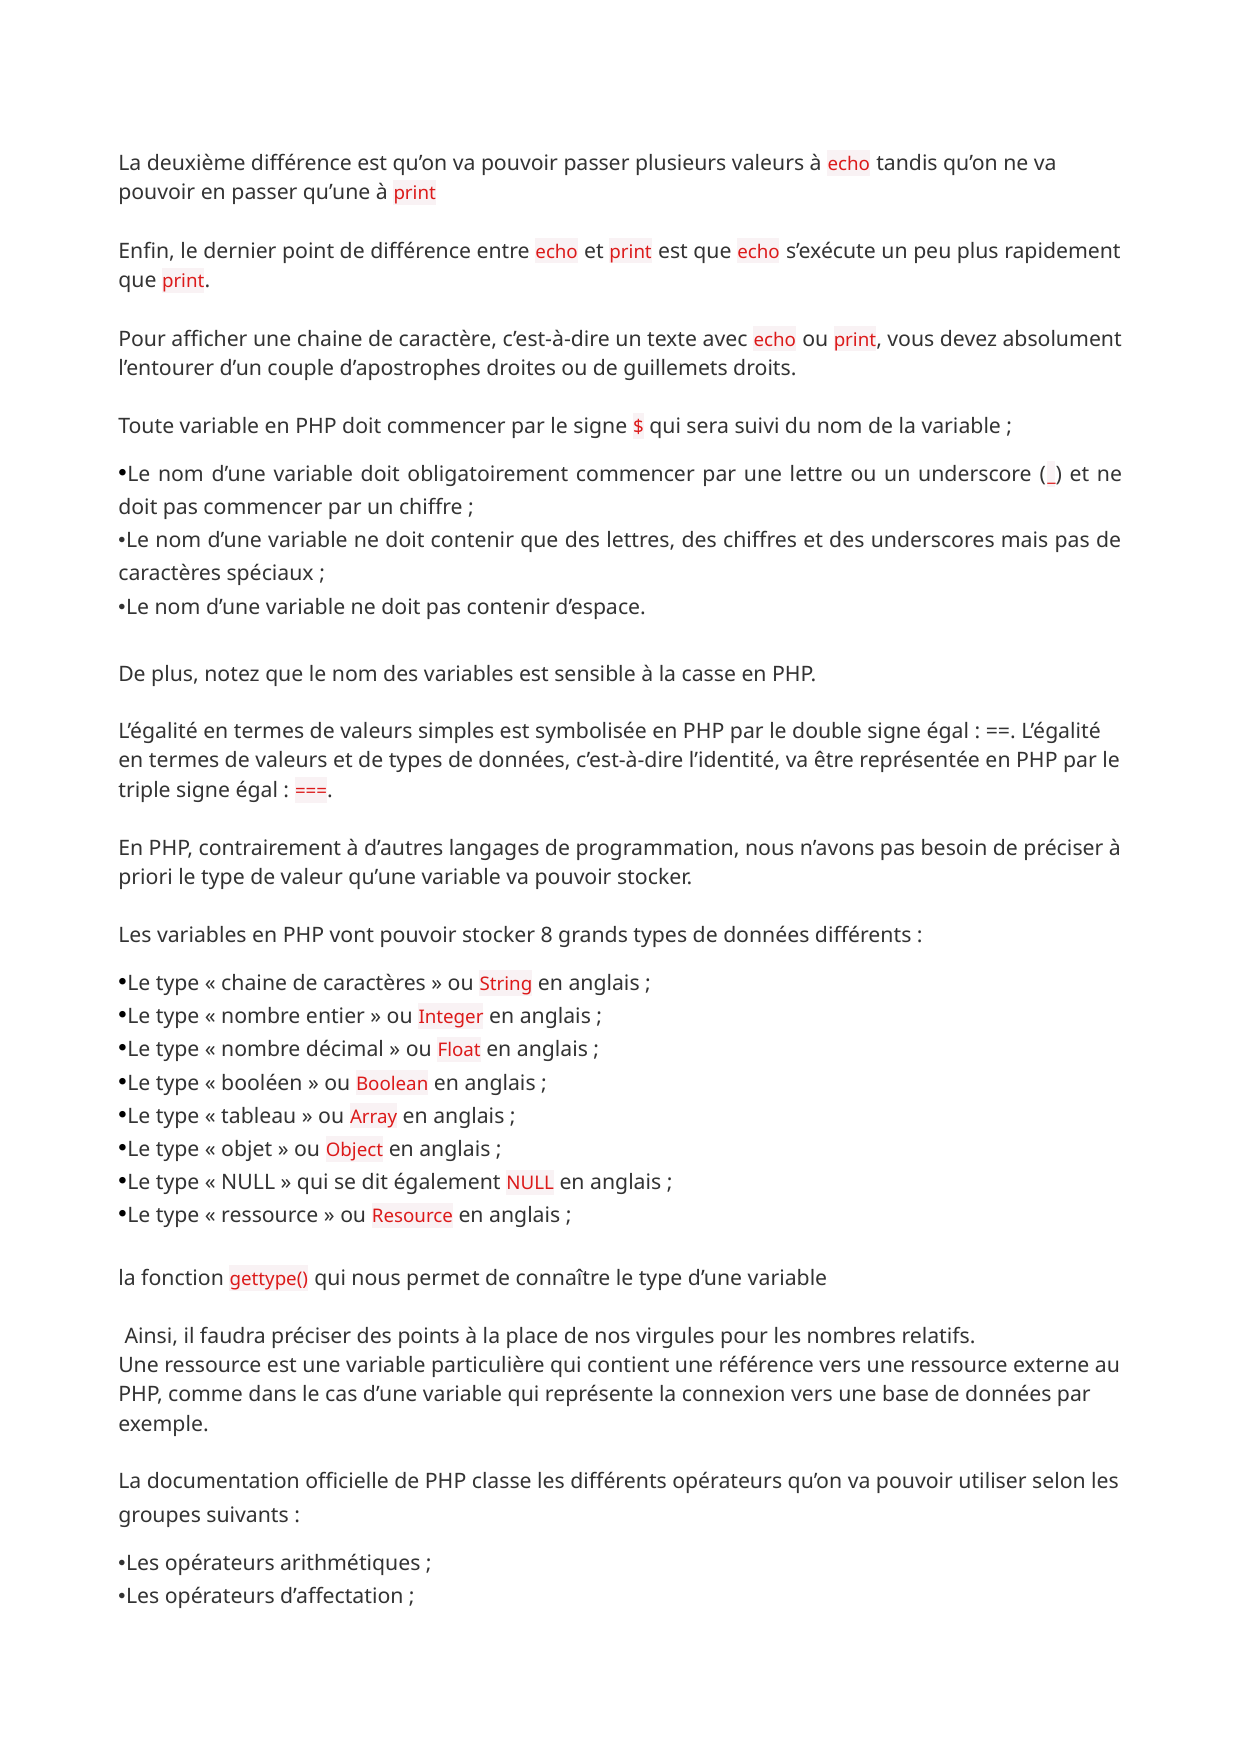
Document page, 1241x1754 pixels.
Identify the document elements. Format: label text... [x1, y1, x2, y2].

list Les opérateurs d’affectation ; [118, 1581, 1122, 1609]
list Le nom d’une variable doit obligatoirement commencer par une lettre ou un underscore (_) et ne doit pas commencer par un chiffre ; [118, 458, 1122, 521]
text Ainsi, il faudra préciser des points à la place de nos virgules pour les nombres relatifs. [118, 1320, 1122, 1350]
text la fonction gettype() qui nous permet de connaître le type d’une variable [118, 1262, 1122, 1292]
text De plus, notez que le nom des variables est sensible à la casse en PHP. [118, 658, 1122, 687]
text Une ressource est une variable particulière qui contient une référence vers une ressource externe au PHP, comme dans le cas d’une variable qui représente la connexion vers une base de données par exemple. [118, 1350, 1122, 1437]
text Toute variable en PHP doit commencer par le signe $ qui sera suivi du nom de la variable ; [118, 411, 1122, 439]
list Le type « ressource » ou Resource en anglais ; [118, 1200, 1122, 1229]
list Le type « tableau » ou Array en anglais ; [118, 1100, 1122, 1129]
text Pour afficher une chaine de caractère, c’est-à-dire un texte avec echo ou print, vous devez absolument l’entourer d’un couple d’apostrophes droites ou de guillemets droits. [118, 323, 1122, 382]
list Les opérateurs arithmétiques ; [118, 1547, 1122, 1576]
text Les variables en PHP vont pouvoir stocker 8 grands types de données différents : [118, 920, 1122, 949]
text La documentation officielle de PHP classe les différents opérateurs qu’on va pouvoir utiliser selon les groupes suivants : [118, 1466, 1122, 1528]
list Le type « chaine de caractères » ou String en anglais ; [118, 967, 1122, 996]
text Enfin, le dernier point de différence entre echo et print est que echo s’exécute un peu plus rapidement que print. [118, 235, 1122, 294]
text L’égalité en termes de valeurs simples est symbolisée en PHP par le double signe égal : ==. L’égalité en termes de valeurs et de types de données, c’est-à-dire l’identité, va être représentée en PHP par le triple signe égal : ===. [118, 716, 1122, 804]
text En PHP, contrairement à d’autres langages de programmation, nous n’avons pas besoin de préciser à priori le type de valeur qu’une variable va pouvoir stocker. [118, 832, 1122, 891]
list Le type « nombre entier » ou Integer en anglais ; [118, 1001, 1122, 1030]
list Le type « NULL » qui se dit également NULL en anglais ; [118, 1167, 1122, 1196]
text La deuxième différence est qu’on va pouvoir passer plusieurs valeurs à echo tandis qu’on ne va pouvoir en passer qu’une à print [118, 147, 1122, 206]
list Le nom d’une variable ne doit contenir que des lettres, des chiffres et des underscores mais pas de caractères spéciaux ; [118, 525, 1122, 587]
list Le type « booléen » ou Boolean en anglais ; [118, 1067, 1122, 1096]
list Le nom d’une variable ne doit pas contenir d’espace. [118, 591, 1122, 620]
list Le type « objet » ou Object en anglais ; [118, 1134, 1122, 1163]
list Le type « nombre décimal » ou Float en anglais ; [118, 1034, 1122, 1063]
